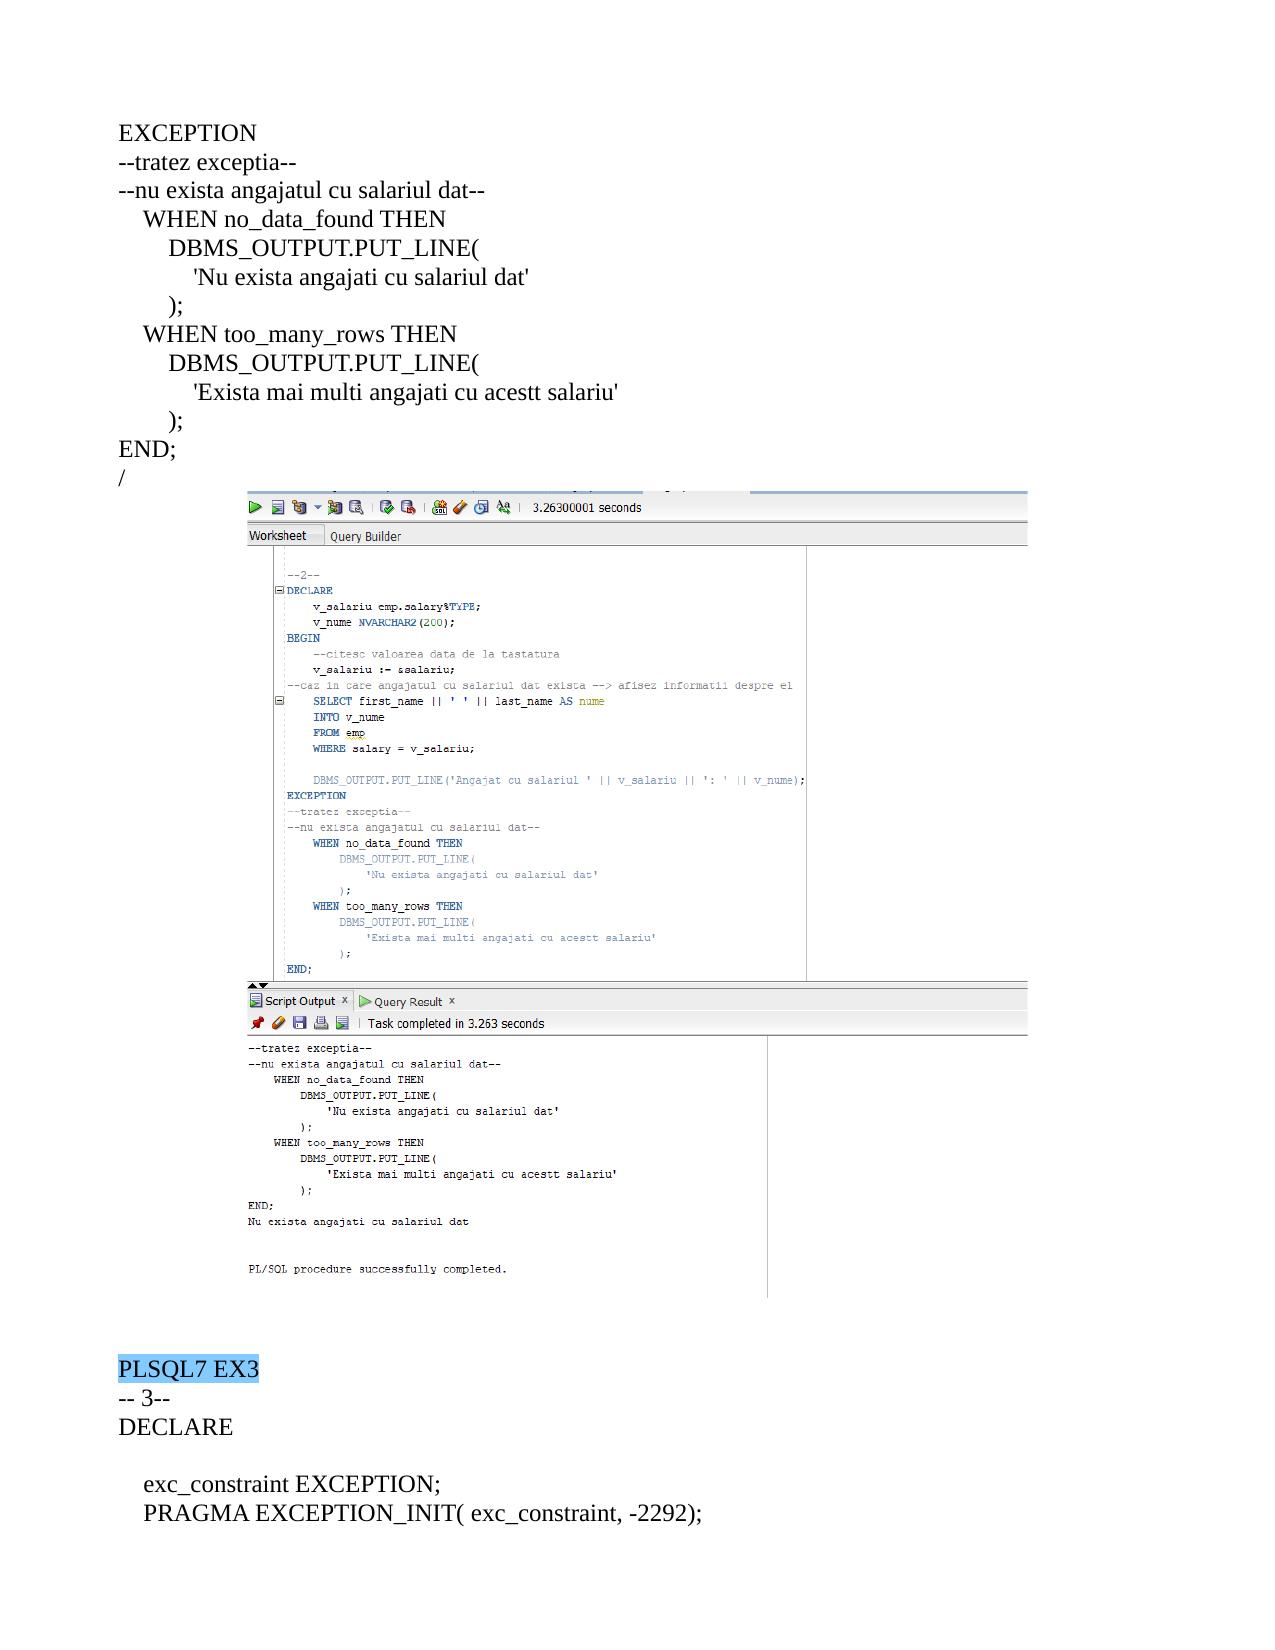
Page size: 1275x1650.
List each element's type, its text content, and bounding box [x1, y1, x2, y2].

text 'Exista mai multi angajati cu acestt salariu' [118, 377, 1157, 406]
text ); [118, 291, 1157, 319]
text DBMS_OUTPUT.PUT_LINE( [118, 348, 1157, 377]
text exc_constraint EXCEPTION; [118, 1469, 1157, 1498]
text / [118, 463, 1157, 492]
text WHEN too_many_rows THEN [118, 319, 1157, 348]
text PRAGMA EXCEPTION_INIT( exc_constraint, -2292); [118, 1498, 1157, 1527]
text 'Nu exista angajati cu salariul dat' [118, 262, 1157, 291]
picture [247, 491, 1028, 1298]
text DECLARE [118, 1412, 1157, 1441]
text --nu exista angajatul cu salariul dat-- [118, 176, 1157, 204]
text PLSQL7 EX3 [118, 1354, 1157, 1383]
text DBMS_OUTPUT.PUT_LINE( [118, 233, 1157, 262]
text EXCEPTION [118, 118, 1157, 147]
text -- 3-- [118, 1383, 1157, 1412]
text --tratez exceptia-- [118, 147, 1157, 176]
text END; [118, 434, 1157, 463]
text ); [118, 406, 1157, 434]
text WHEN no_data_found THEN [118, 204, 1157, 233]
